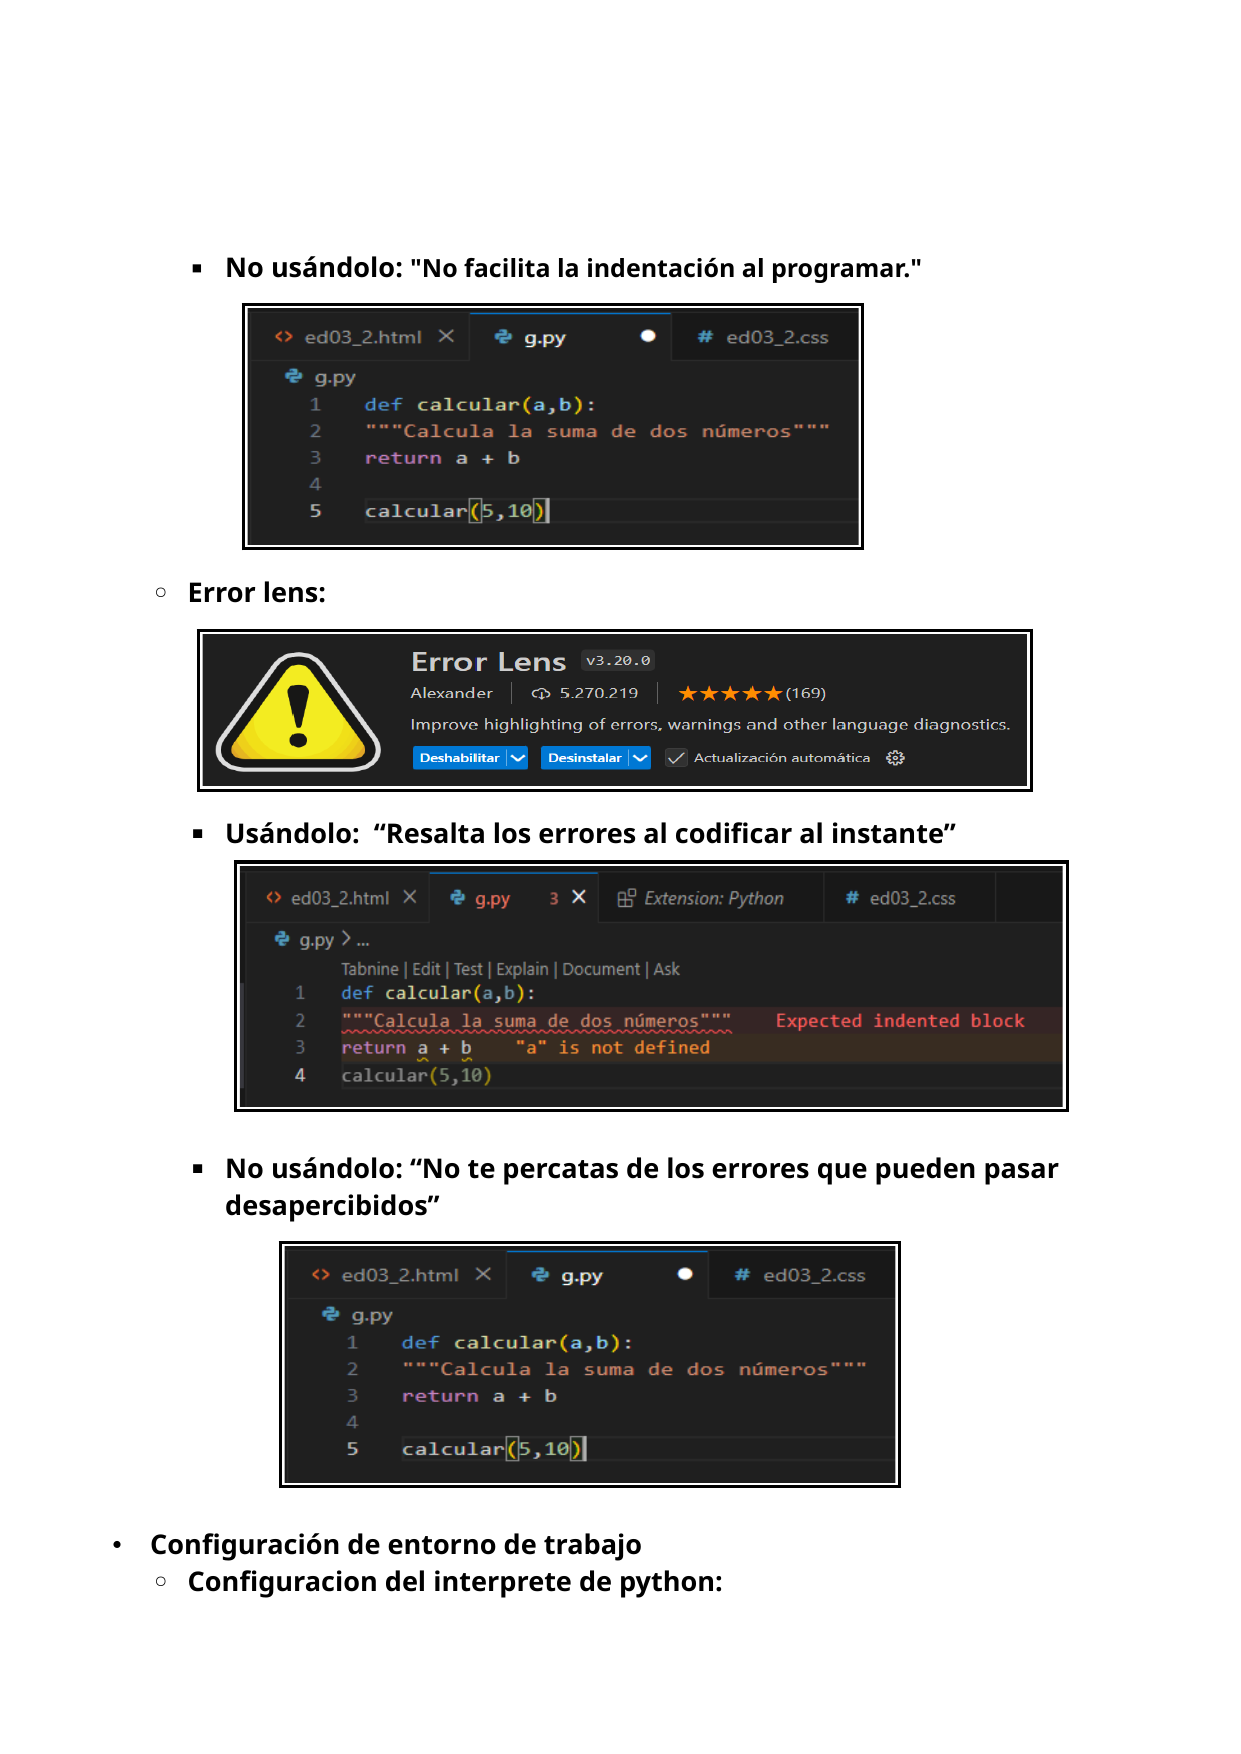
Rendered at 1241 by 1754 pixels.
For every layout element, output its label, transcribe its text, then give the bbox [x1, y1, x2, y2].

list Usándolo: “Resalta los errores al codificar al instante” [187, 815, 1165, 852]
list No usándolo: "No facilita la indentación al programar." [187, 248, 1165, 285]
list No usándolo: “No te percatas de los errores que pueden pasar desapercibidos” [187, 1149, 1165, 1223]
list Configuracion del interprete de python: [150, 1562, 1165, 1599]
list Error lens: [150, 573, 1165, 610]
picture [284, 1246, 896, 1483]
picture [239, 866, 1063, 1107]
picture [202, 634, 1027, 786]
picture [247, 308, 859, 545]
list Configuración de entorno de trabajo [112, 1525, 1165, 1562]
